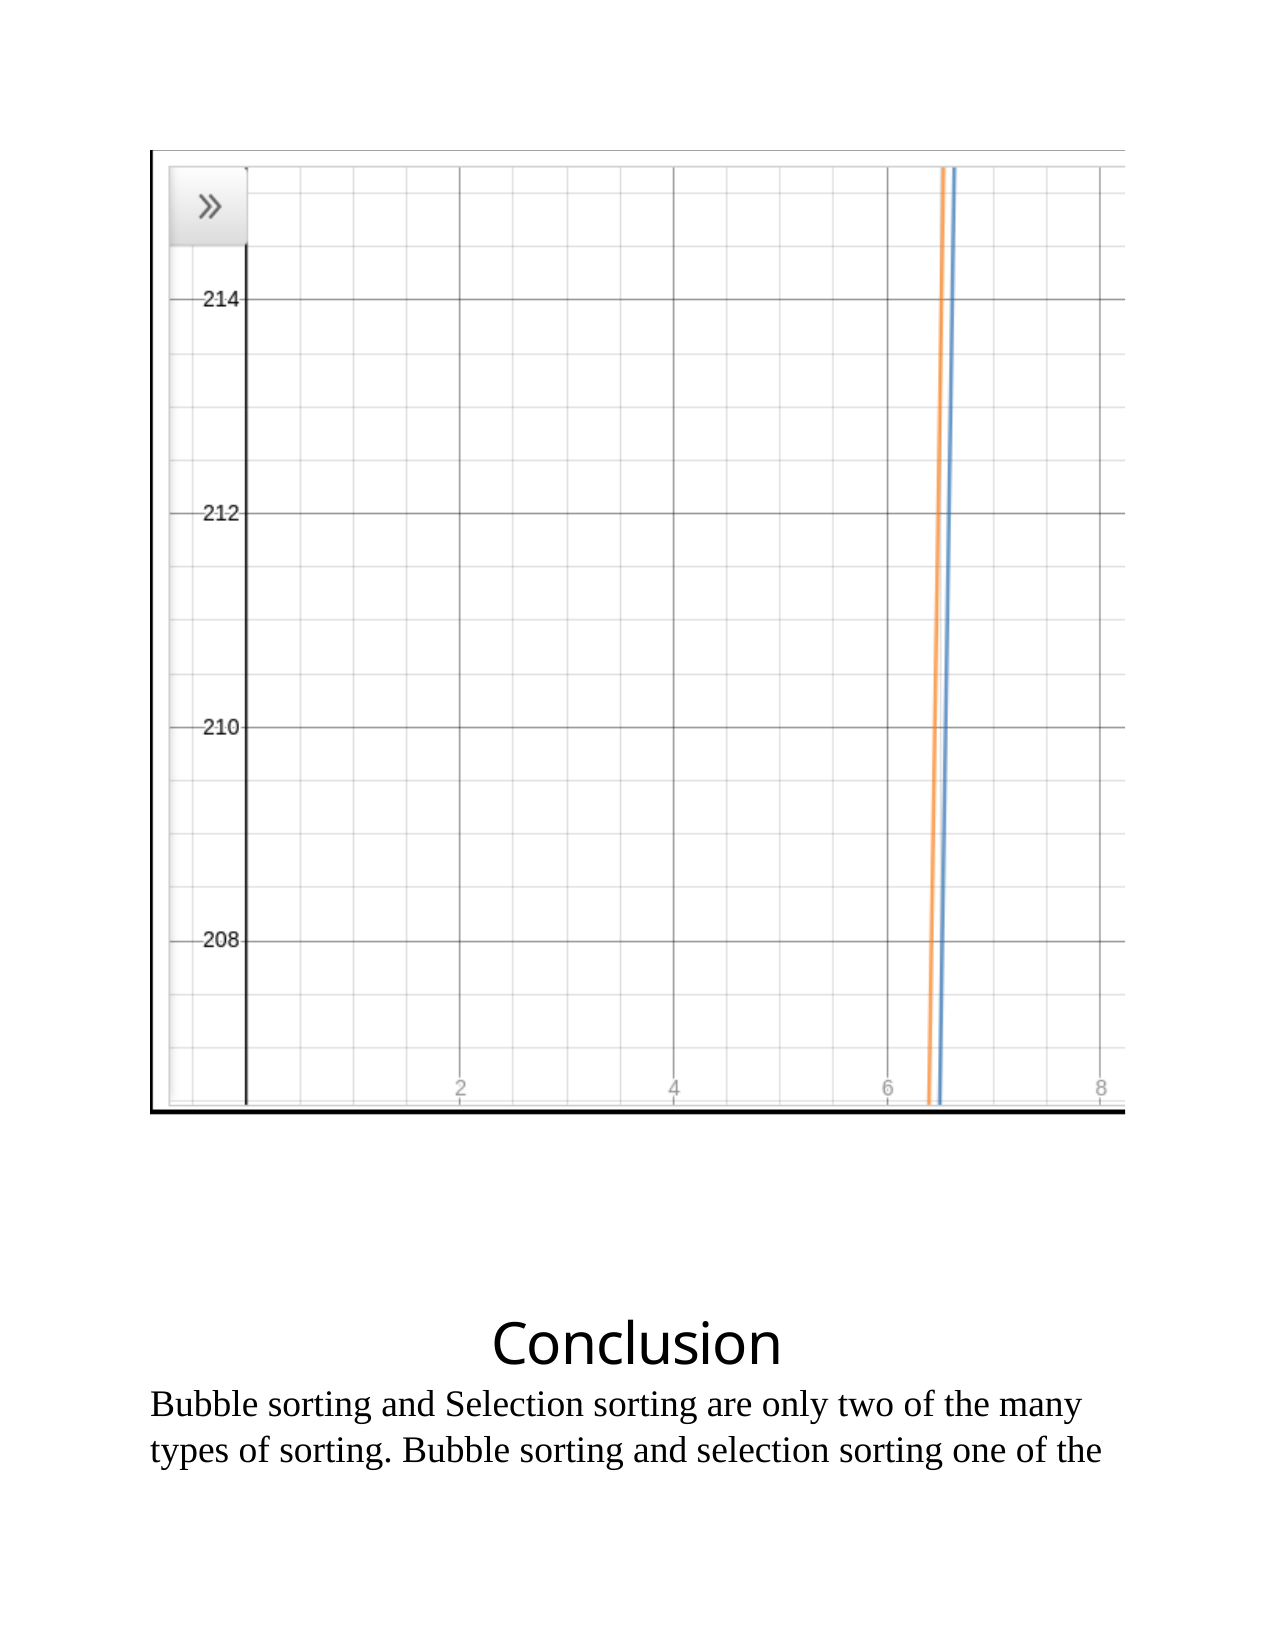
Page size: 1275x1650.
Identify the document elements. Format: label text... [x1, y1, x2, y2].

picture [150, 150, 1125, 1127]
text Bubble sorting and Selection sorting are only two of the many types of sorting. Bubble sorting and selection sorting one of the [150, 1381, 1125, 1471]
title Conclusion [150, 1302, 1125, 1381]
